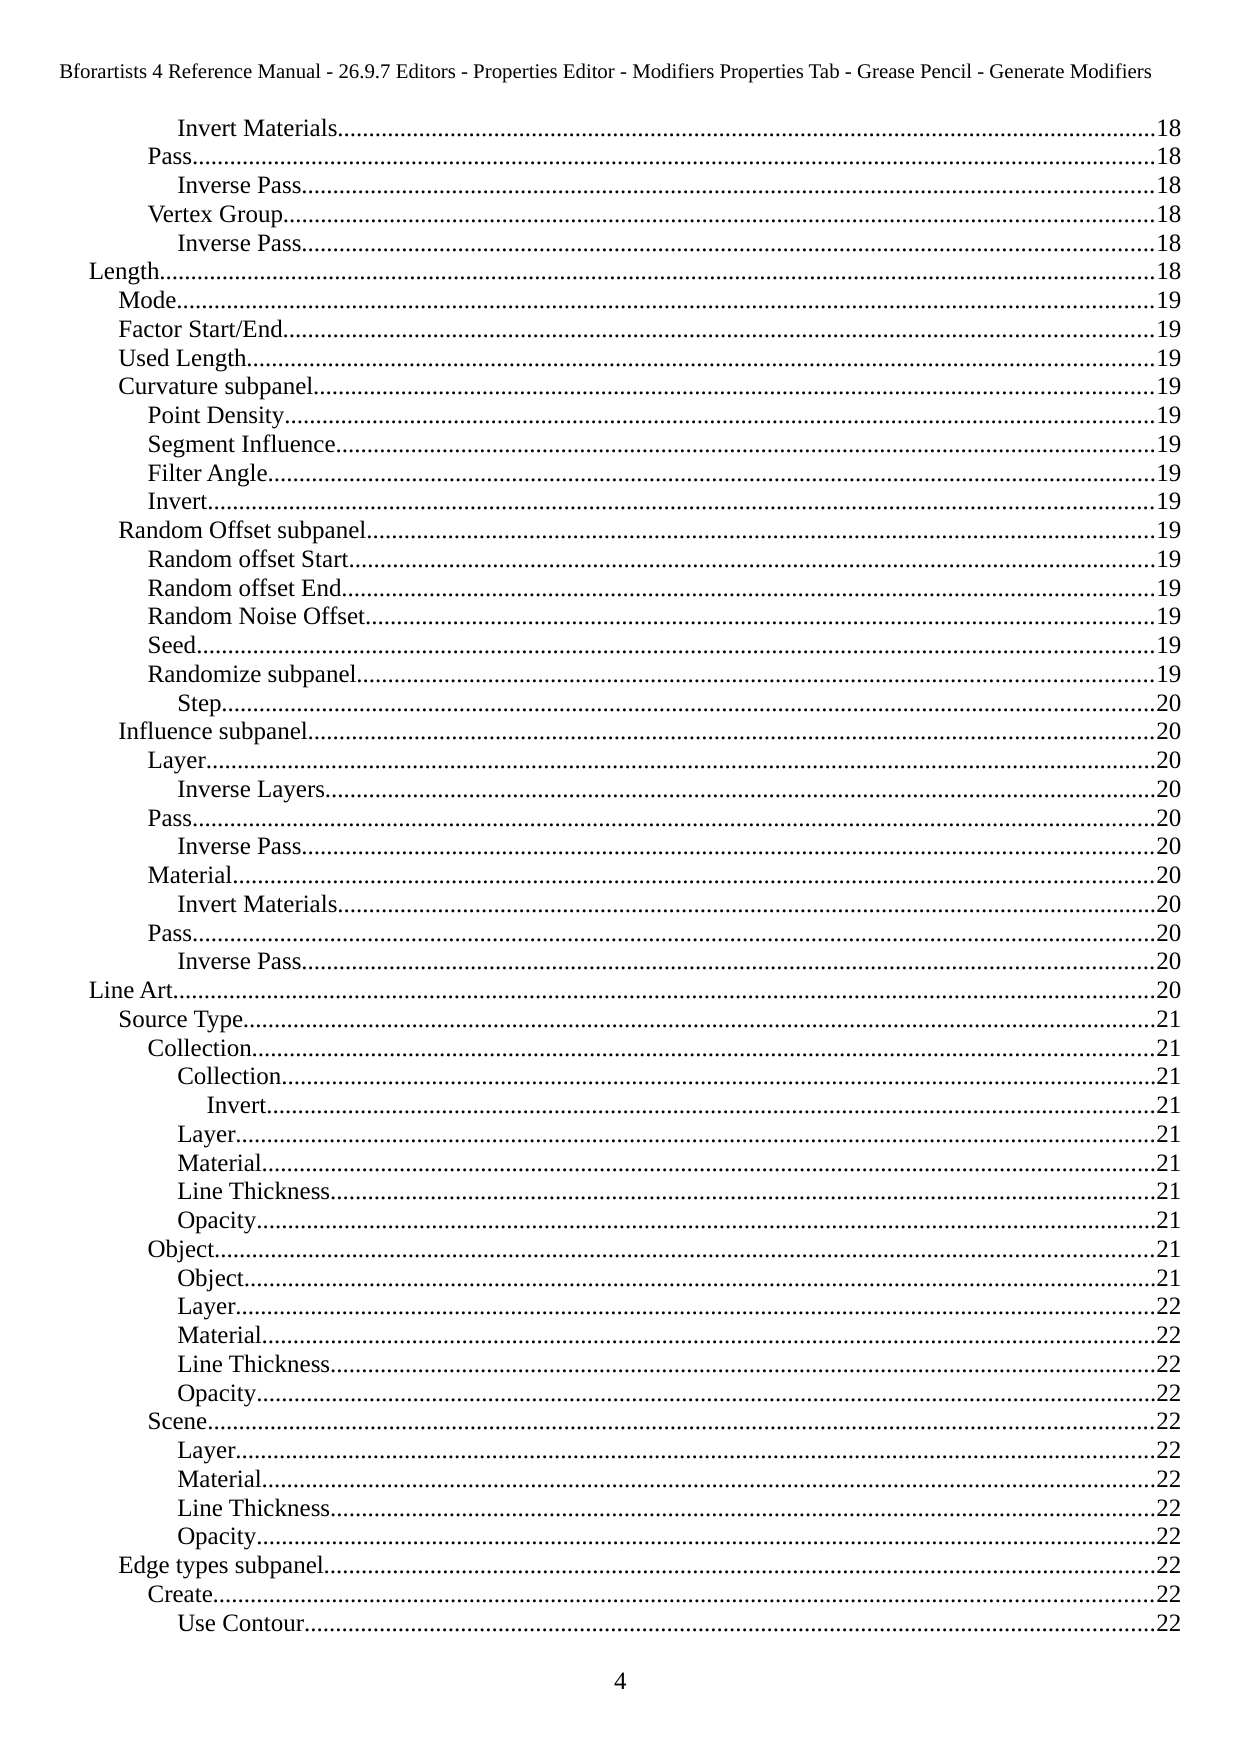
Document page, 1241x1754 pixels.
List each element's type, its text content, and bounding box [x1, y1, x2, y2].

text Pass 20 [147, 803, 1181, 831]
text Object 21 [147, 1234, 1181, 1263]
text Use Contour 22 [177, 1608, 1181, 1636]
text Edge types subpanel 22 [118, 1550, 1181, 1579]
text Layer 22 [177, 1435, 1181, 1464]
text Line Art 20 [88, 975, 1181, 1004]
text Layer 20 [147, 745, 1181, 774]
text Mode 19 [118, 285, 1181, 314]
text Filter Angle 19 [147, 458, 1181, 486]
text Material 22 [177, 1320, 1181, 1349]
text Pass 18 [147, 141, 1181, 170]
text Length 18 [88, 256, 1181, 285]
text Inverse Pass 18 [177, 228, 1181, 256]
text Random offset Start 19 [147, 544, 1181, 573]
text Inverse Pass 20 [177, 946, 1181, 975]
text Invert Materials 18 [177, 113, 1181, 141]
text Pass 20 [147, 918, 1181, 946]
text Random offset End 19 [147, 573, 1181, 601]
text Line Thickness 22 [177, 1493, 1181, 1521]
text Material 20 [147, 860, 1181, 889]
text Collection 21 [147, 1033, 1181, 1061]
text Object 21 [177, 1263, 1181, 1291]
text Scene 22 [147, 1406, 1181, 1435]
text Random Offset subpanel 19 [118, 515, 1181, 544]
text Inverse Pass 20 [177, 831, 1181, 860]
text Material 22 [177, 1464, 1181, 1493]
text Opacity 21 [177, 1205, 1181, 1234]
text Seed 19 [147, 630, 1181, 659]
text Curvature subpanel 19 [118, 371, 1181, 400]
text Point Density 19 [147, 400, 1181, 429]
text Inverse Pass 18 [177, 170, 1181, 199]
text Invert 21 [206, 1090, 1181, 1119]
text Layer 21 [177, 1119, 1181, 1148]
text Random Noise Offset 19 [147, 601, 1181, 630]
text Invert Materials 20 [177, 889, 1181, 918]
text Vertex Group 18 [147, 199, 1181, 228]
text Randomize subpanel 19 [147, 659, 1181, 688]
text Material 21 [177, 1148, 1181, 1176]
text Step 20 [177, 688, 1181, 716]
text Opacity 22 [177, 1378, 1181, 1406]
text Source Type 21 [118, 1004, 1181, 1033]
text Collection 21 [177, 1061, 1181, 1090]
text Line Thickness 21 [177, 1176, 1181, 1205]
text Factor Start/End 19 [118, 314, 1181, 343]
text Invert 19 [147, 486, 1181, 515]
text Layer 22 [177, 1291, 1181, 1320]
text Used Length 19 [118, 343, 1181, 371]
text Influence subpanel 20 [118, 716, 1181, 745]
text Opacity 22 [177, 1521, 1181, 1550]
text Line Thickness 22 [177, 1349, 1181, 1378]
text Segment Influence 19 [147, 429, 1181, 458]
text Inverse Layers 20 [177, 774, 1181, 803]
text Create 22 [147, 1579, 1181, 1608]
